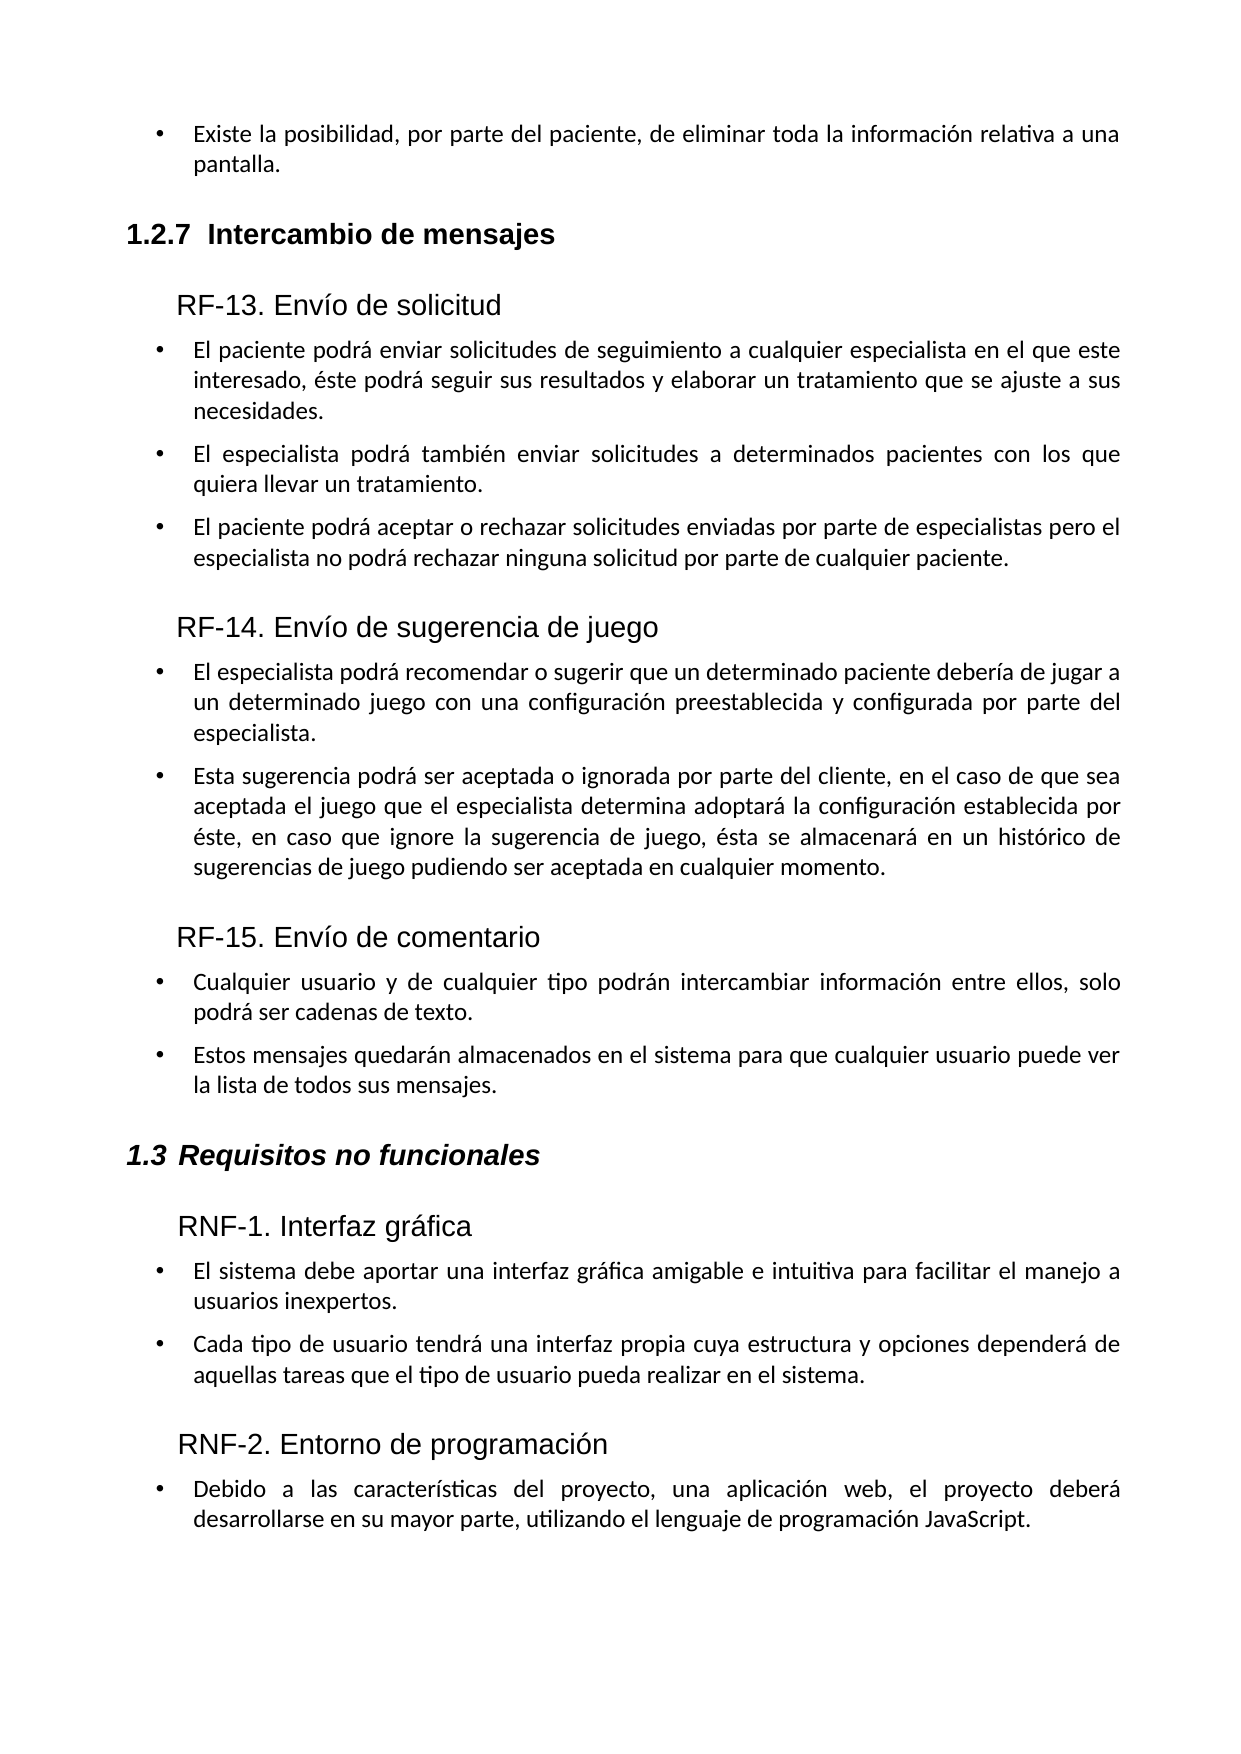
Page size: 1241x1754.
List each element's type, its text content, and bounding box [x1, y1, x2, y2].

list Existe la posibilidad, por parte del paciente, de eliminar toda la información relativa a una pantalla. [156, 118, 1122, 179]
subtitle Entorno de programación [177, 1427, 1122, 1460]
list Esta sugerencia podrá ser aceptada o ignorada por parte del cliente, en el caso de que sea aceptada el juego que el especialista determina adoptará la configuración establecida por éste, en caso que ignore la sugerencia de juego, ésta se almacenará en un histórico de sugerencias de juego pudiendo ser aceptada en cualquier momento. [156, 760, 1122, 882]
list El paciente podrá aceptar o rechazar solicitudes enviadas por parte de especialistas pero el especialista no podrá rechazar ninguna solicitud por parte de cualquier paciente. [156, 511, 1122, 572]
list El paciente podrá enviar solicitudes de seguimiento a cualquier especialista en el que este interesado, éste podrá seguir sus resultados y elaborar un tratamiento que se ajuste a sus necesidades. [156, 334, 1122, 425]
subtitle Interfaz gráfica [177, 1209, 1122, 1242]
list El sistema debe aportar una interfaz gráfica amigable e intuitiva para facilitar el manejo a usuarios inexpertos. [156, 1255, 1122, 1316]
list El especialista podrá recomendar o sugerir que un determinado paciente debería de jugar a un determinado juego con una configuración preestablecida y configurada por parte del especialista. [156, 656, 1122, 747]
list Cualquier usuario y de cualquier tipo podrán intercambiar información entre ellos, solo podrá ser cadenas de texto. [156, 966, 1122, 1027]
subtitle Requisitos no funcionales [118, 1138, 1122, 1171]
subtitle Envío de sugerencia de juego [176, 610, 1122, 643]
subtitle Intercambio de mensajes [118, 217, 1122, 250]
subtitle Envío de solicitud [176, 288, 1122, 321]
list Cada tipo de usuario tendrá una interfaz propia cuya estructura y opciones dependerá de aquellas tareas que el tipo de usuario pueda realizar en el sistema. [156, 1328, 1122, 1389]
subtitle Envío de comentario [176, 919, 1122, 953]
list Estos mensajes quedarán almacenados en el sistema para que cualquier usuario puede ver la lista de todos sus mensajes. [156, 1039, 1122, 1100]
list Debido a las características del proyecto, una aplicación web, el proyecto deberá desarrollarse en su mayor parte, utilizando el lenguaje de programación JavaScript. [156, 1473, 1122, 1534]
list El especialista podrá también enviar solicitudes a determinados pacientes con los que quiera llevar un tratamiento. [156, 438, 1122, 499]
